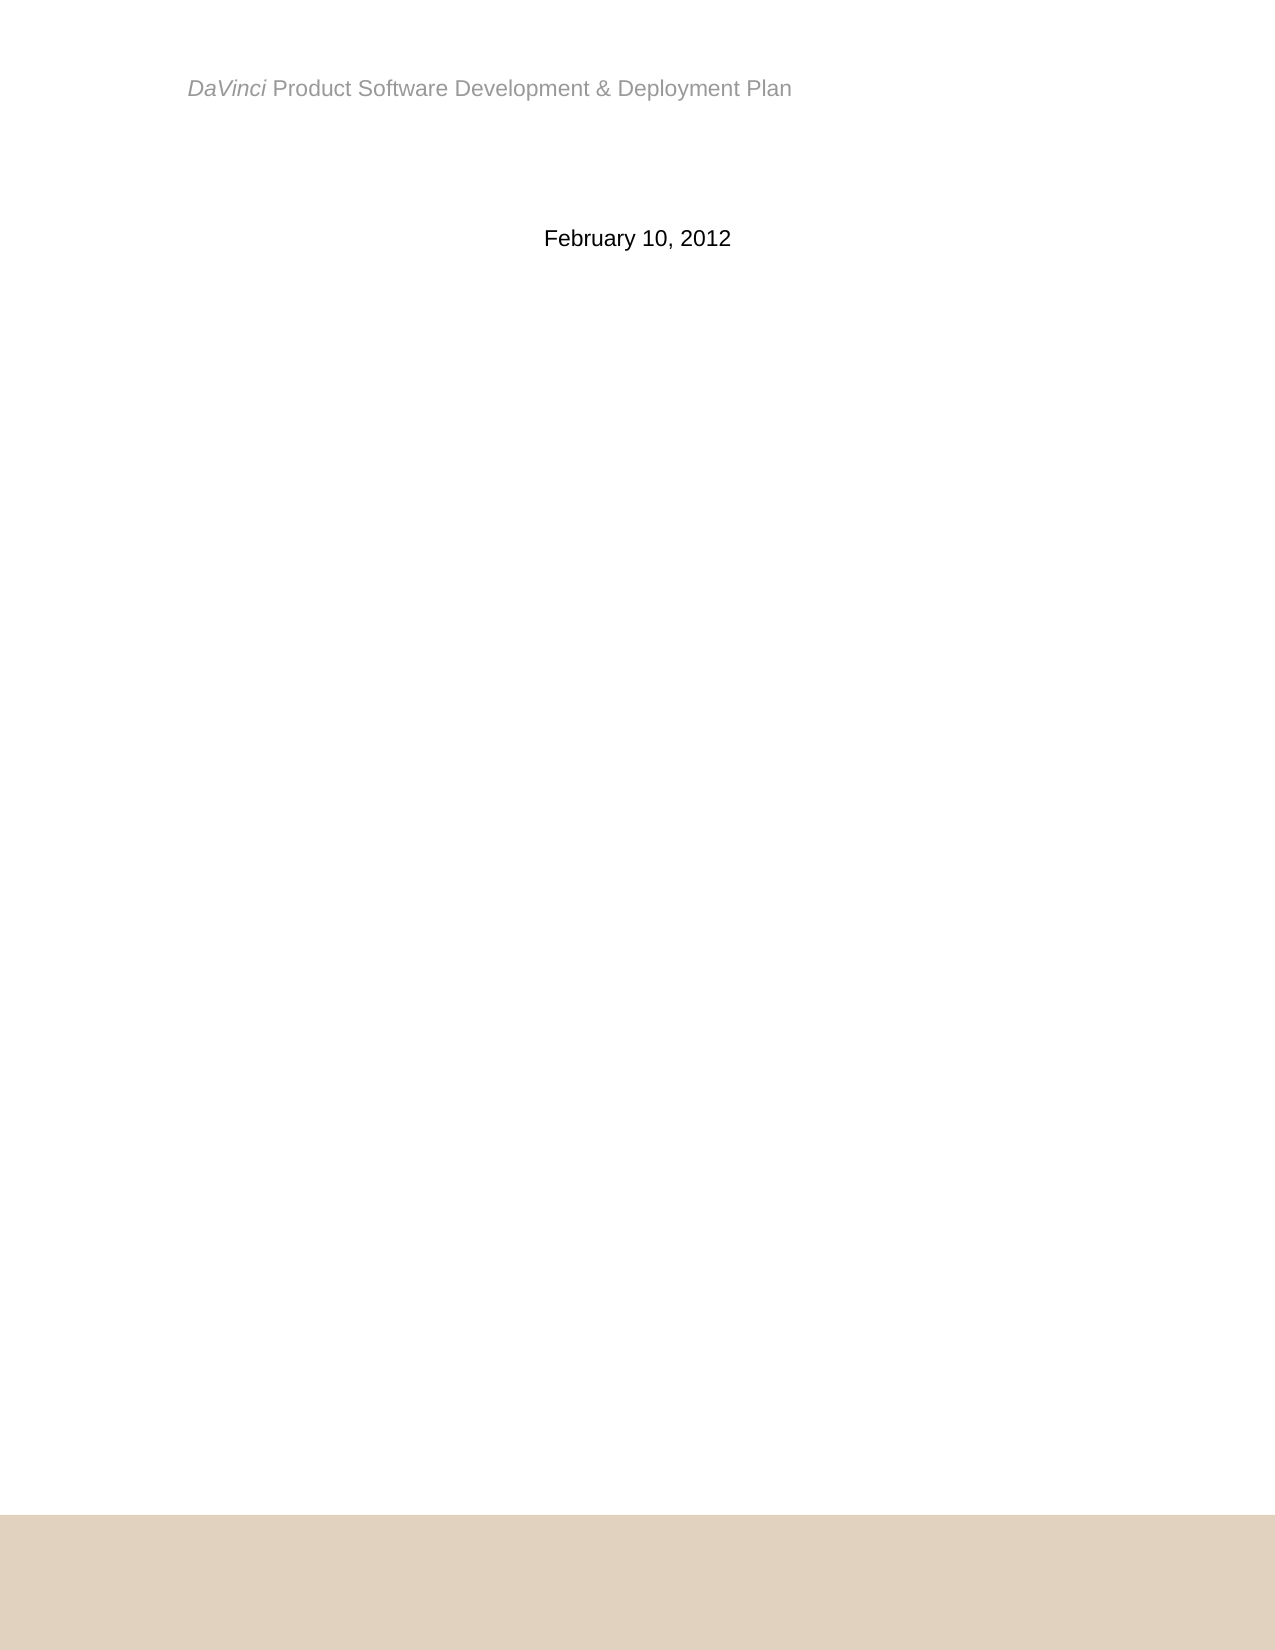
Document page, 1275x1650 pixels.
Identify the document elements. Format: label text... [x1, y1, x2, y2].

text February 10, 2012 [187, 225, 1087, 251]
